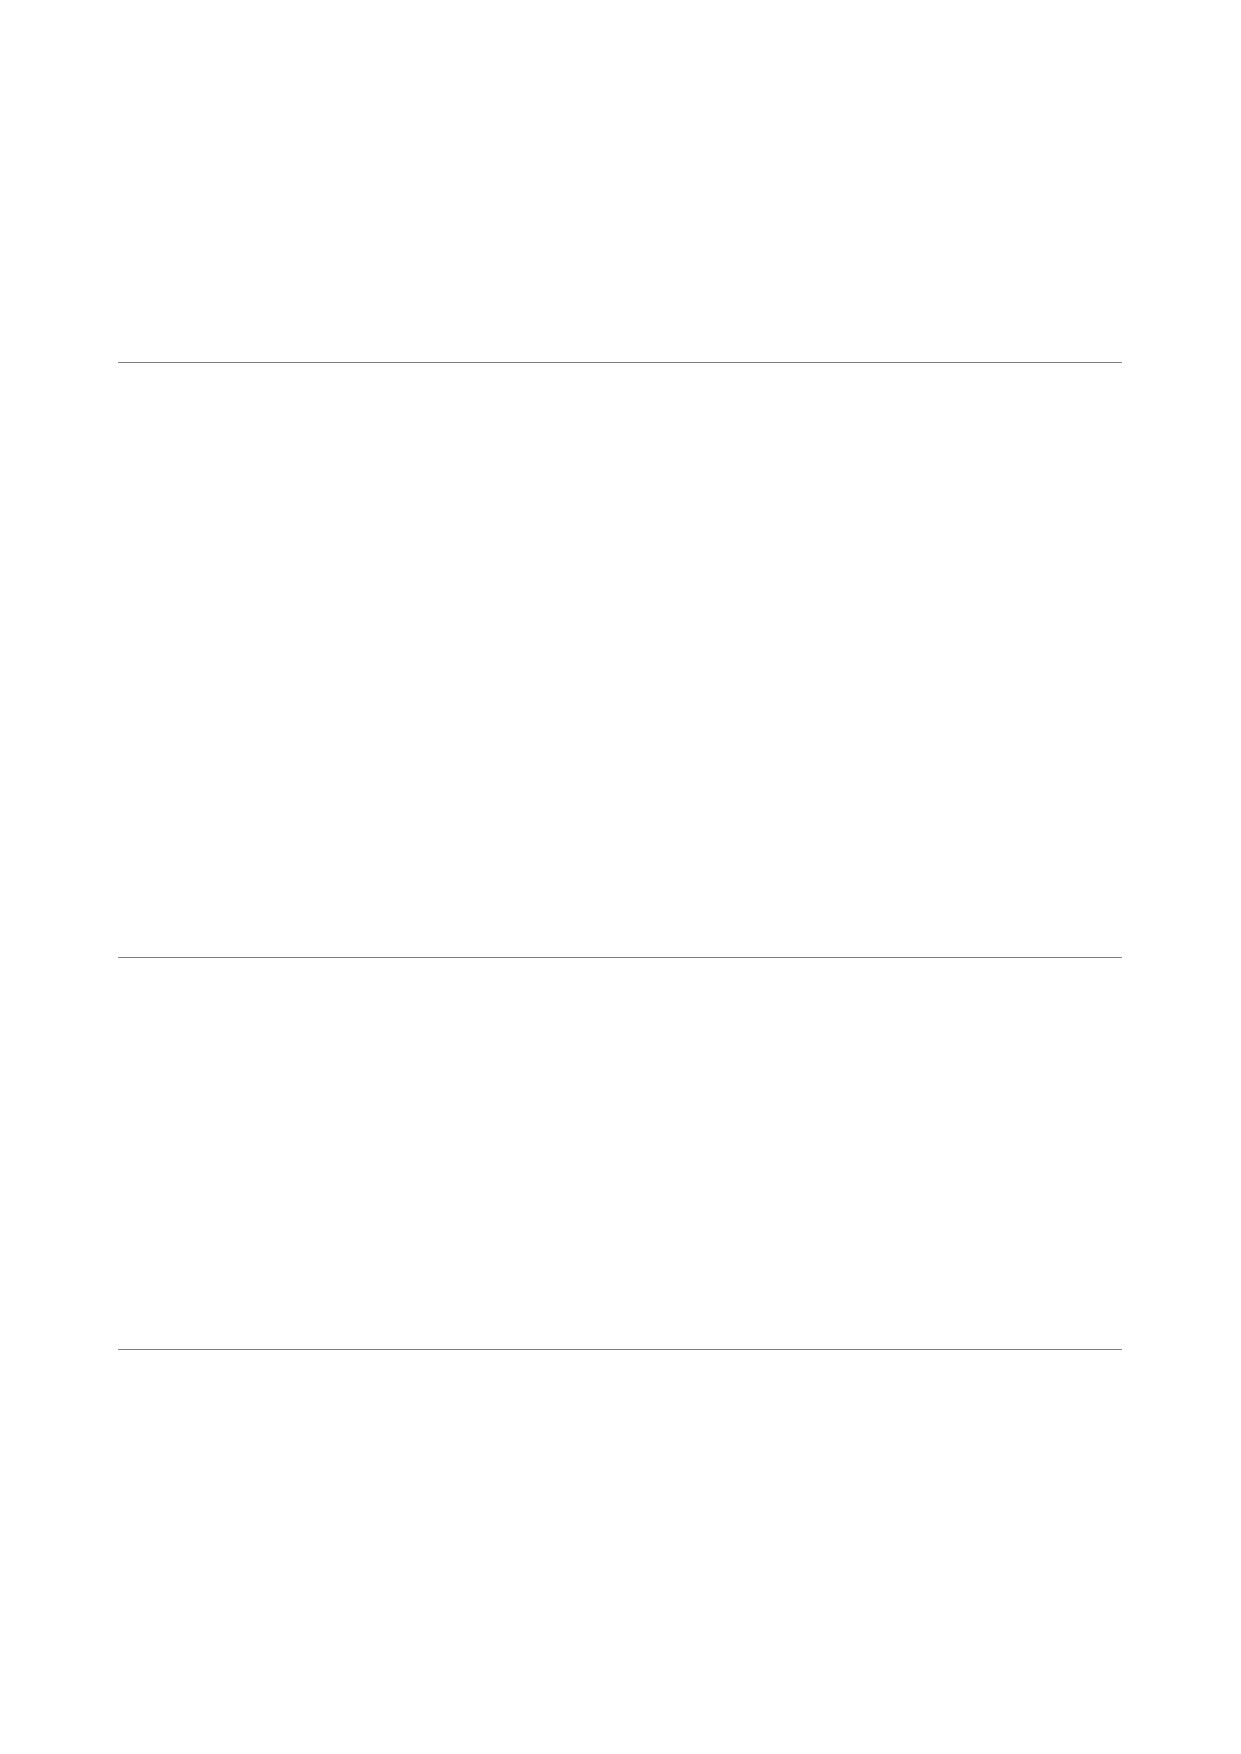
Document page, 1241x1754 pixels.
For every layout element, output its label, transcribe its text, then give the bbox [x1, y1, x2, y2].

text Значит — используем Object.preventExtensions(). [118, 1499, 1122, 1529]
subtitle 🔹 3. Твой случай — нужно запретить добавление новых свойств [118, 1400, 1122, 1486]
text user.name = "Айдар"; // добавили снова ✅ [118, 809, 1122, 833]
table_cell ❌ запрещает добавлять новые свойства [542, 1146, 1122, 1208]
subtitle 🔹 2. Решение: “запечатать” или “заморозить” объект [118, 1008, 1122, 1051]
subtitle Пример: [118, 1563, 1122, 1597]
text let user = {}; [118, 549, 1122, 572]
text Обычно, даже если ты удалил свойство, ты можешь просто добавить его обратно: [118, 468, 1122, 530]
table_cell ❌ запрещает добавлять и удалять свойства, но можно менять существующие [542, 1208, 1122, 1271]
subtitle 🔹 1. Проблема, как ты сказал [118, 413, 1122, 456]
table_cell Object.preventExtensions(obj) [118, 1146, 542, 1208]
table_header Что делает [542, 1111, 1122, 1146]
text }); [118, 714, 1122, 738]
text configurable: true [118, 691, 1122, 714]
text value: "Марат", [118, 620, 1122, 643]
table_cell Object.freeze(obj) [118, 1271, 542, 1335]
table_header Метод [118, 1111, 542, 1146]
text Если была создана объект в свойстве через defineproperties то получается если мы в последствии удаляем его то он удаляется а если мы obj.name снова что то добавляем после delete.name то он снова добавляется как новое свойство [177, 118, 1063, 204]
text JS даёт специальные методы управления объектами целиком: [118, 1063, 1122, 1092]
text в JS есть механизмы, которые управляют добавлением, изменением и удалением свойств целого объекта. Разберём всё по порядку 👇 [118, 234, 1122, 329]
text writable: false, [118, 643, 1122, 667]
text let user = {}; [118, 1609, 1122, 1633]
table_cell Object.seal(obj) [118, 1208, 542, 1271]
text 📤 Оно добавится заново, потому что JS не запрещает добавлять новые свойства по умолчанию. [118, 862, 1122, 924]
text delete user.name; // удалили [118, 762, 1122, 785]
table_cell ❌ запрещает всё: добавление, удаление, изменение значений и флагов [542, 1271, 1122, 1335]
text enumerable: true, [118, 667, 1122, 691]
text Object.defineProperty(user, "name", { [118, 596, 1122, 620]
